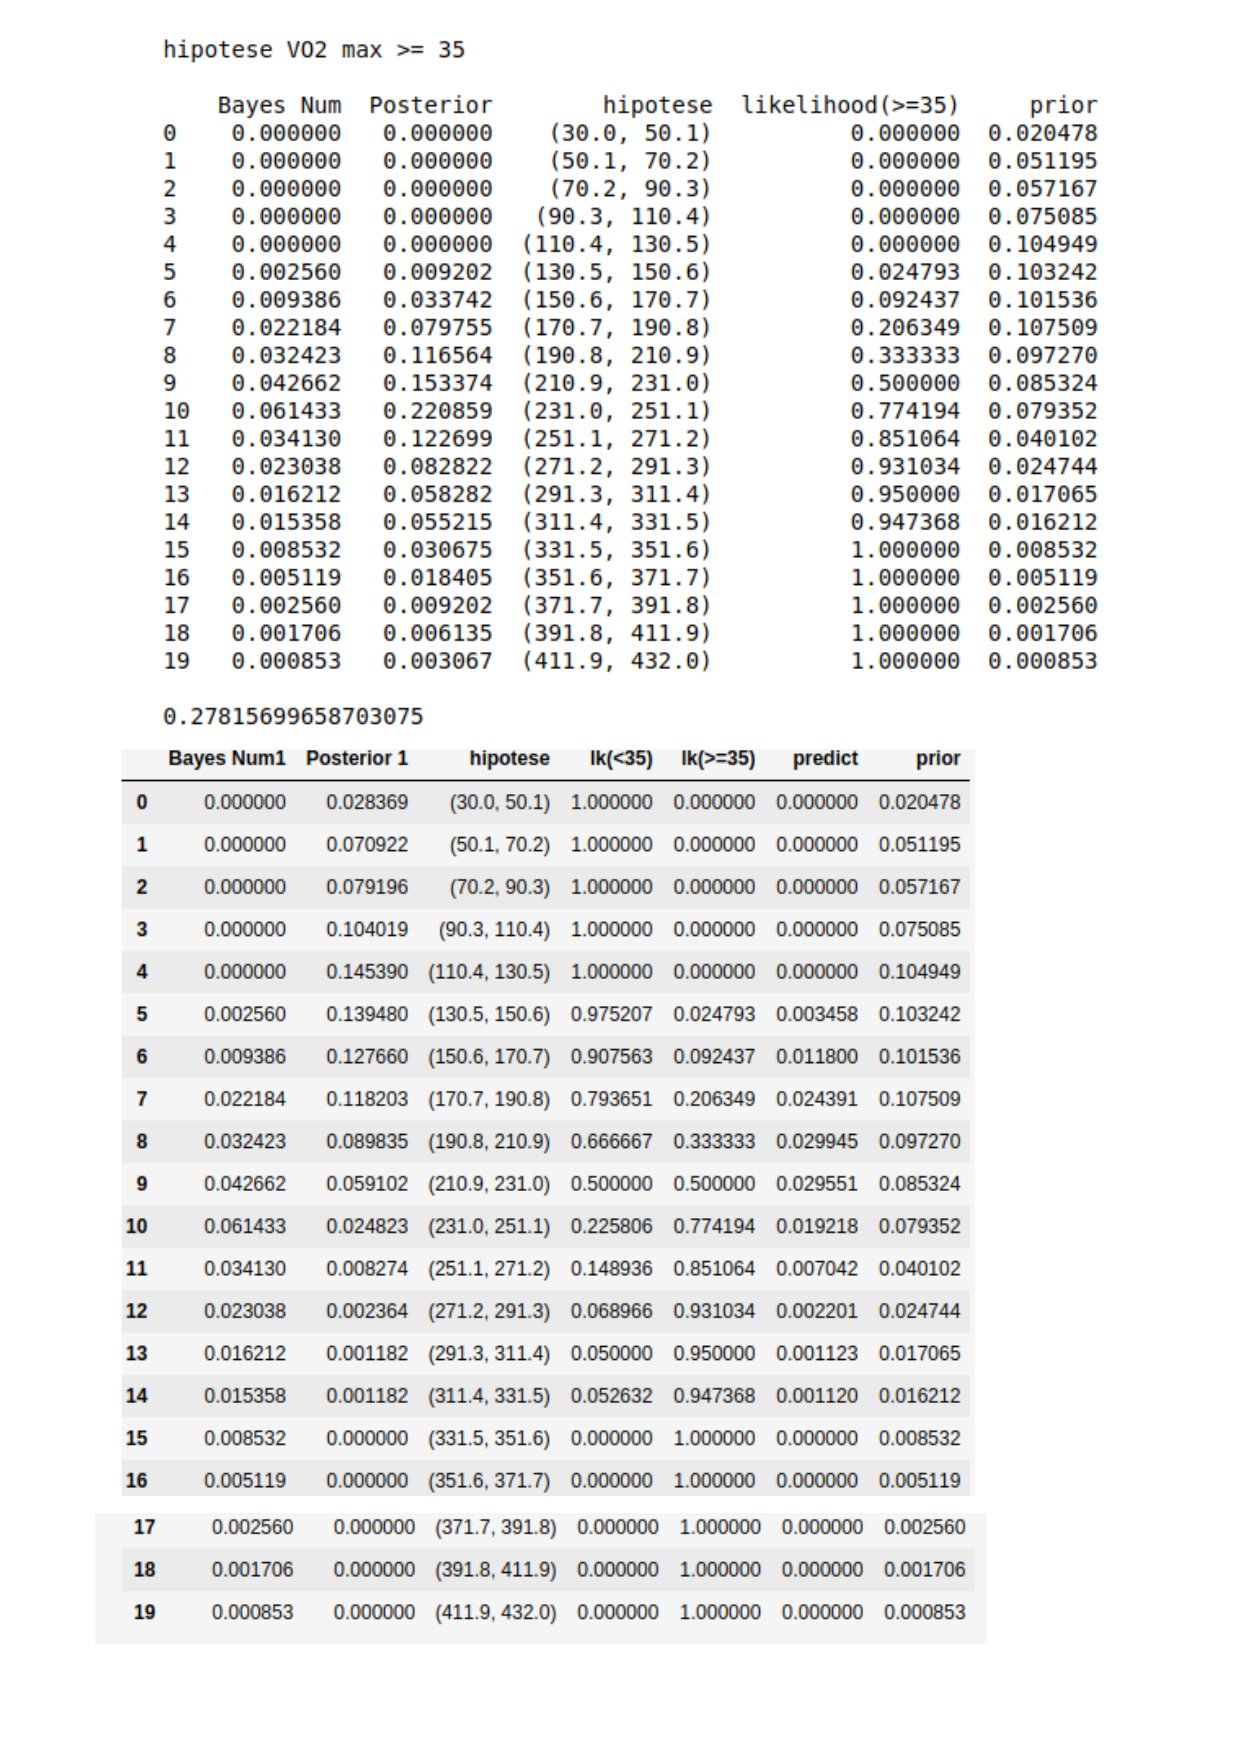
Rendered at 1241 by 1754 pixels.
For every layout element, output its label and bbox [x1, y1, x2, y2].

picture [121, 749, 975, 1496]
picture [95, 1513, 988, 1644]
picture [121, 30, 1127, 736]
